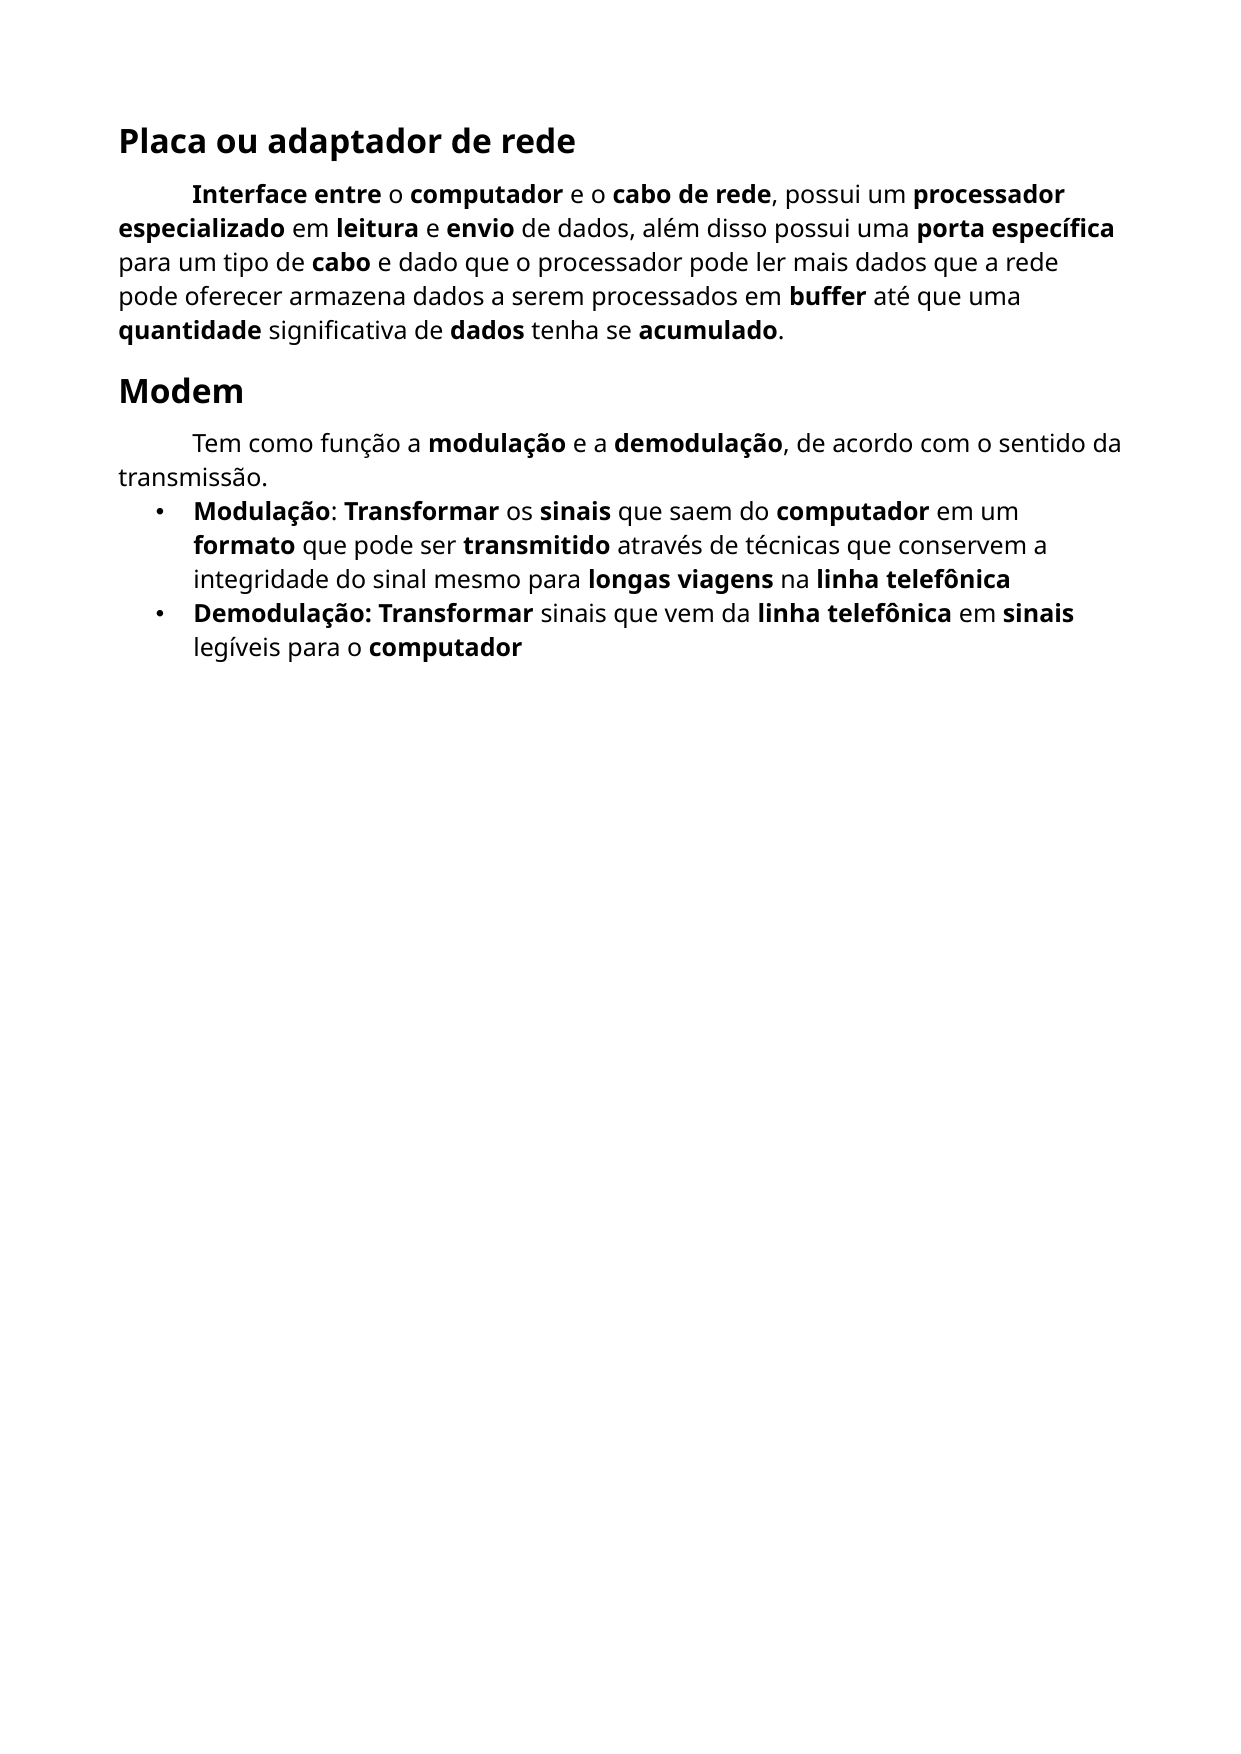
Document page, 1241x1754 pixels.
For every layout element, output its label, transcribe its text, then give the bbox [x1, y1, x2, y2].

subtitle Modem [118, 367, 1122, 413]
text Interface entre o computador e o cabo de rede, possui um processador especializado em leitura e envio de dados, além disso possui uma porta específica para um tipo de cabo e dado que o processador pode ler mais dados que a rede pode oferecer armazena dados a serem processados em buffer até que uma quantidade significativa de dados tenha se acumulado. [118, 176, 1122, 347]
list Modulação: Transformar os sinais que saem do computador em um formato que pode ser transmitido através de técnicas que conservem a integridade do sinal mesmo para longas viagens na linha telefônica [156, 494, 1122, 596]
list Demodulação: Transformar sinais que vem da linha telefônica em sinais legíveis para o computador [156, 596, 1122, 664]
text Tem como função a modulação e a demodulação, de acordo com o sentido da transmissão. [118, 426, 1122, 494]
subtitle Placa ou adaptador de rede [118, 118, 1122, 164]
